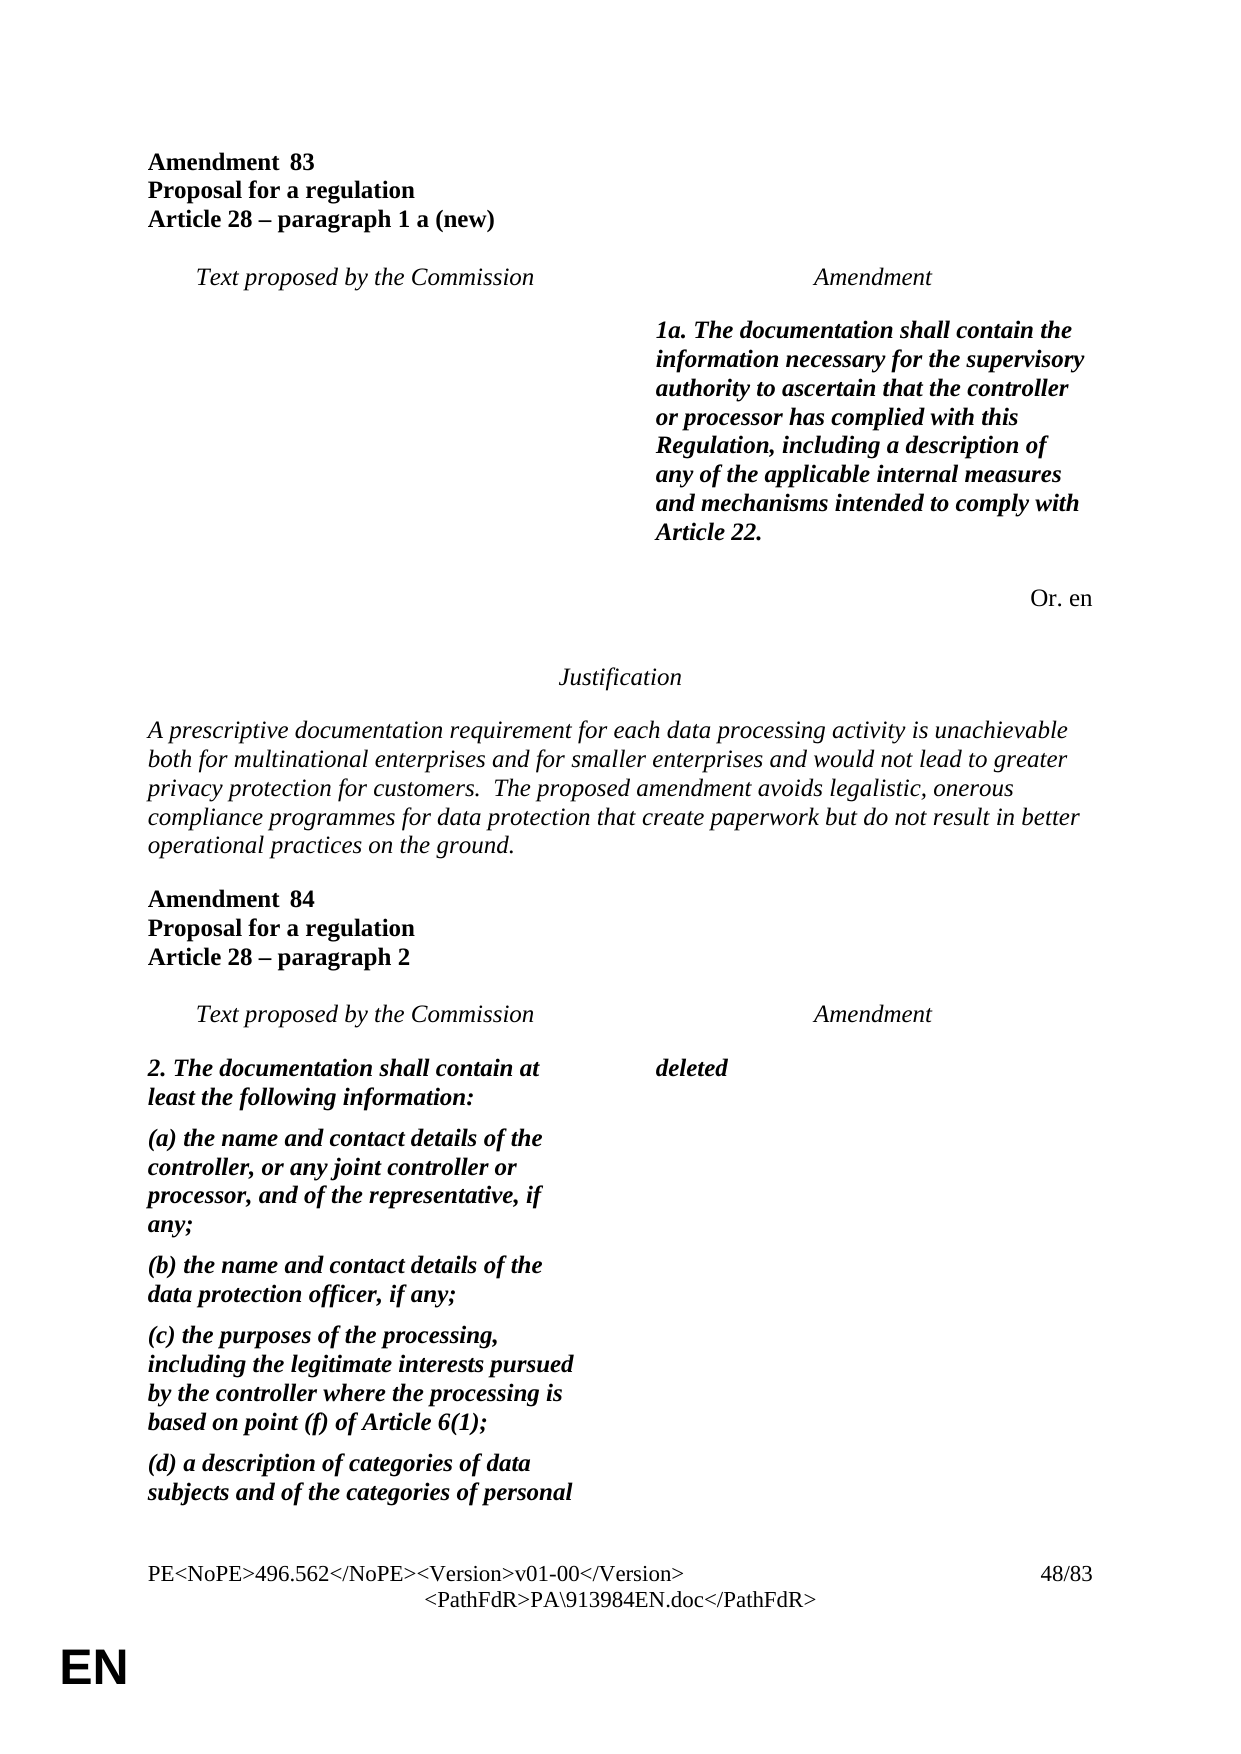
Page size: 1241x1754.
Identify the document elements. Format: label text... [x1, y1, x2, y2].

table_cell Text proposed by the Commission [112, 262, 620, 316]
table_cell 1a. The documentation shall contain the information necessary for the supervisory authority to ascertain that the controller or processor has complied with this Regulation, including a description of any of the applicable internal measures and mechanisms intended to comply with Article 22. [620, 316, 1128, 558]
text <DocAmend>Proposal for a regulation</DocAmend> [148, 176, 1092, 204]
text <Article>Article 28 – paragraph 2</Article> [148, 942, 1092, 971]
table_cell (c) the purposes of the processing, including the legitimate interests pursued by the controller where the processing is based on point (f) of Article 6(1); [112, 1321, 620, 1448]
text <Amend>Amendment <NumAm>83</NumAm> [148, 147, 1092, 176]
table_cell (d) a description of categories of data subjects and of the categories of personal [112, 1448, 620, 1506]
table_cell (a) the name and contact details of the controller, or any joint controller or processor, and of the representative, if any; [112, 1123, 620, 1251]
table_cell [112, 316, 620, 558]
table_cell (b) the name and contact details of the data protection officer, if any; [112, 1251, 620, 1321]
table_cell 2. The documentation shall contain at least the following information: [112, 1053, 620, 1123]
table_header [112, 971, 1128, 999]
title <TitreJust>Justification</TitreJust> [148, 662, 1092, 691]
text Or. <Original>{EN}en</Original> [148, 583, 1092, 612]
table_cell Amendment [620, 999, 1128, 1053]
text <Amend>Amendment <NumAm>84</NumAm> [148, 884, 1092, 913]
text <DocAmend>Proposal for a regulation</DocAmend> [148, 913, 1092, 942]
table_cell [620, 1251, 1128, 1321]
table_cell [620, 1123, 1128, 1251]
table_cell [620, 1448, 1128, 1506]
table_cell deleted [620, 1053, 1128, 1123]
table_cell [620, 1321, 1128, 1448]
table_header [112, 233, 1128, 262]
text A prescriptive documentation requirement for each data processing activity is unachievable both for multinational enterprises and for smaller enterprises and would not lead to greater privacy protection for customers. The proposed amendment avoids legalistic, onerous compliance programmes for data protection that create paperwork but do not result in better operational practices on the ground. [148, 716, 1092, 859]
text <Article>Article 28 – paragraph 1 a (new)</Article> [148, 204, 1092, 233]
table_cell Text proposed by the Commission [112, 999, 620, 1053]
table_cell Amendment [620, 262, 1128, 316]
